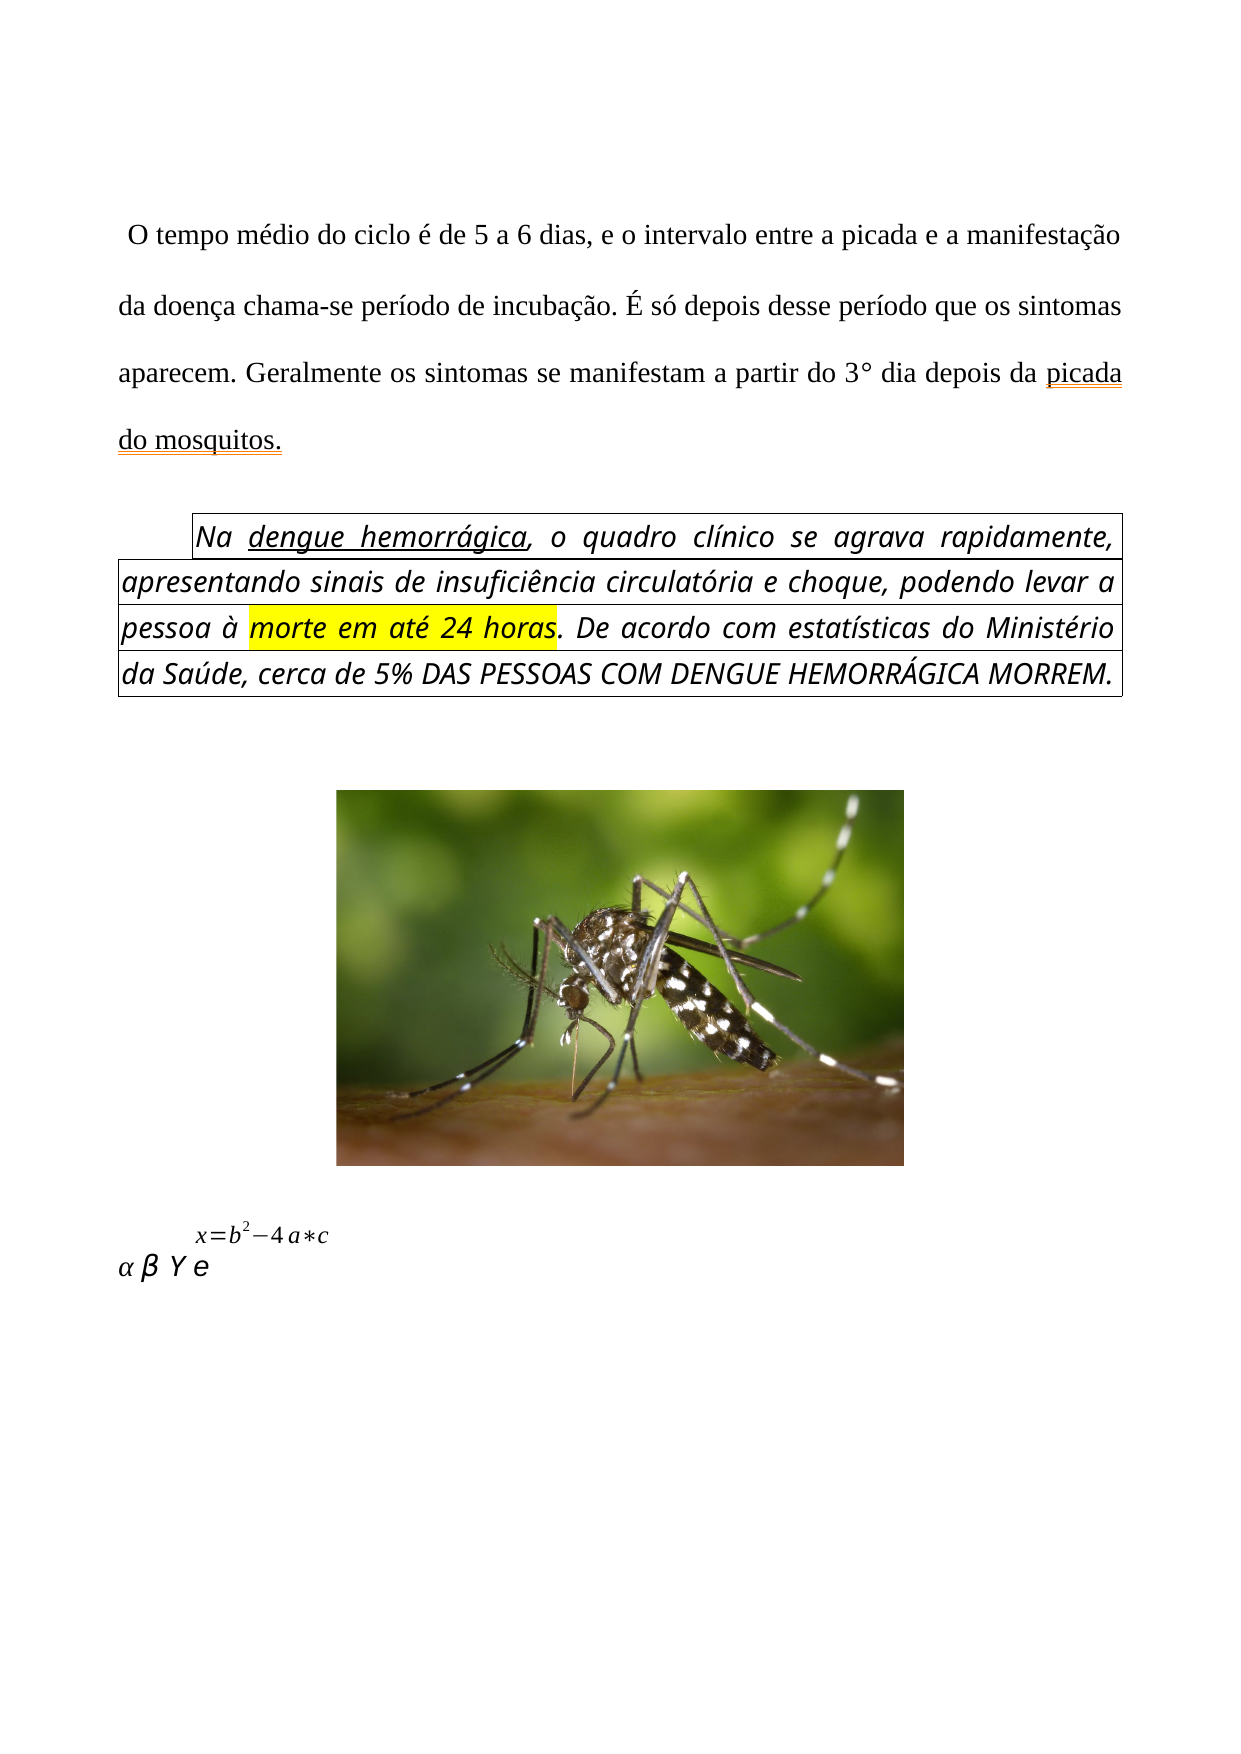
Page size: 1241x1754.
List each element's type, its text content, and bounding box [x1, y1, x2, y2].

text Na dengue hemorrágica, o quadro clínico se agrava rapidamente, [193, 514, 1122, 558]
text O tempo médio do ciclo é de 5 a 6 dias, e o intervalo entre a picada e a manifestação da doença chama-se período de incubação. É só depois desse período que os sintomas aparecem. Geralmente os sintomas se manifestam a partir do 3° dia depois da picada do mosquitos. [118, 118, 1122, 456]
text [118, 697, 1122, 775]
picture [336, 790, 904, 1166]
text α β Ү e [118, 802, 1122, 1283]
text da Saúde, cerca de 5% DAS PESSOAS COM DENGUE HEMORRÁGICA MORREM. [119, 651, 1122, 696]
text pessoa à morte em até 24 horas. De acordo com estatísticas do Ministério [119, 605, 1122, 650]
text apresentando sinais de insuficiência circulatória e choque, podendo levar a [119, 560, 1122, 604]
